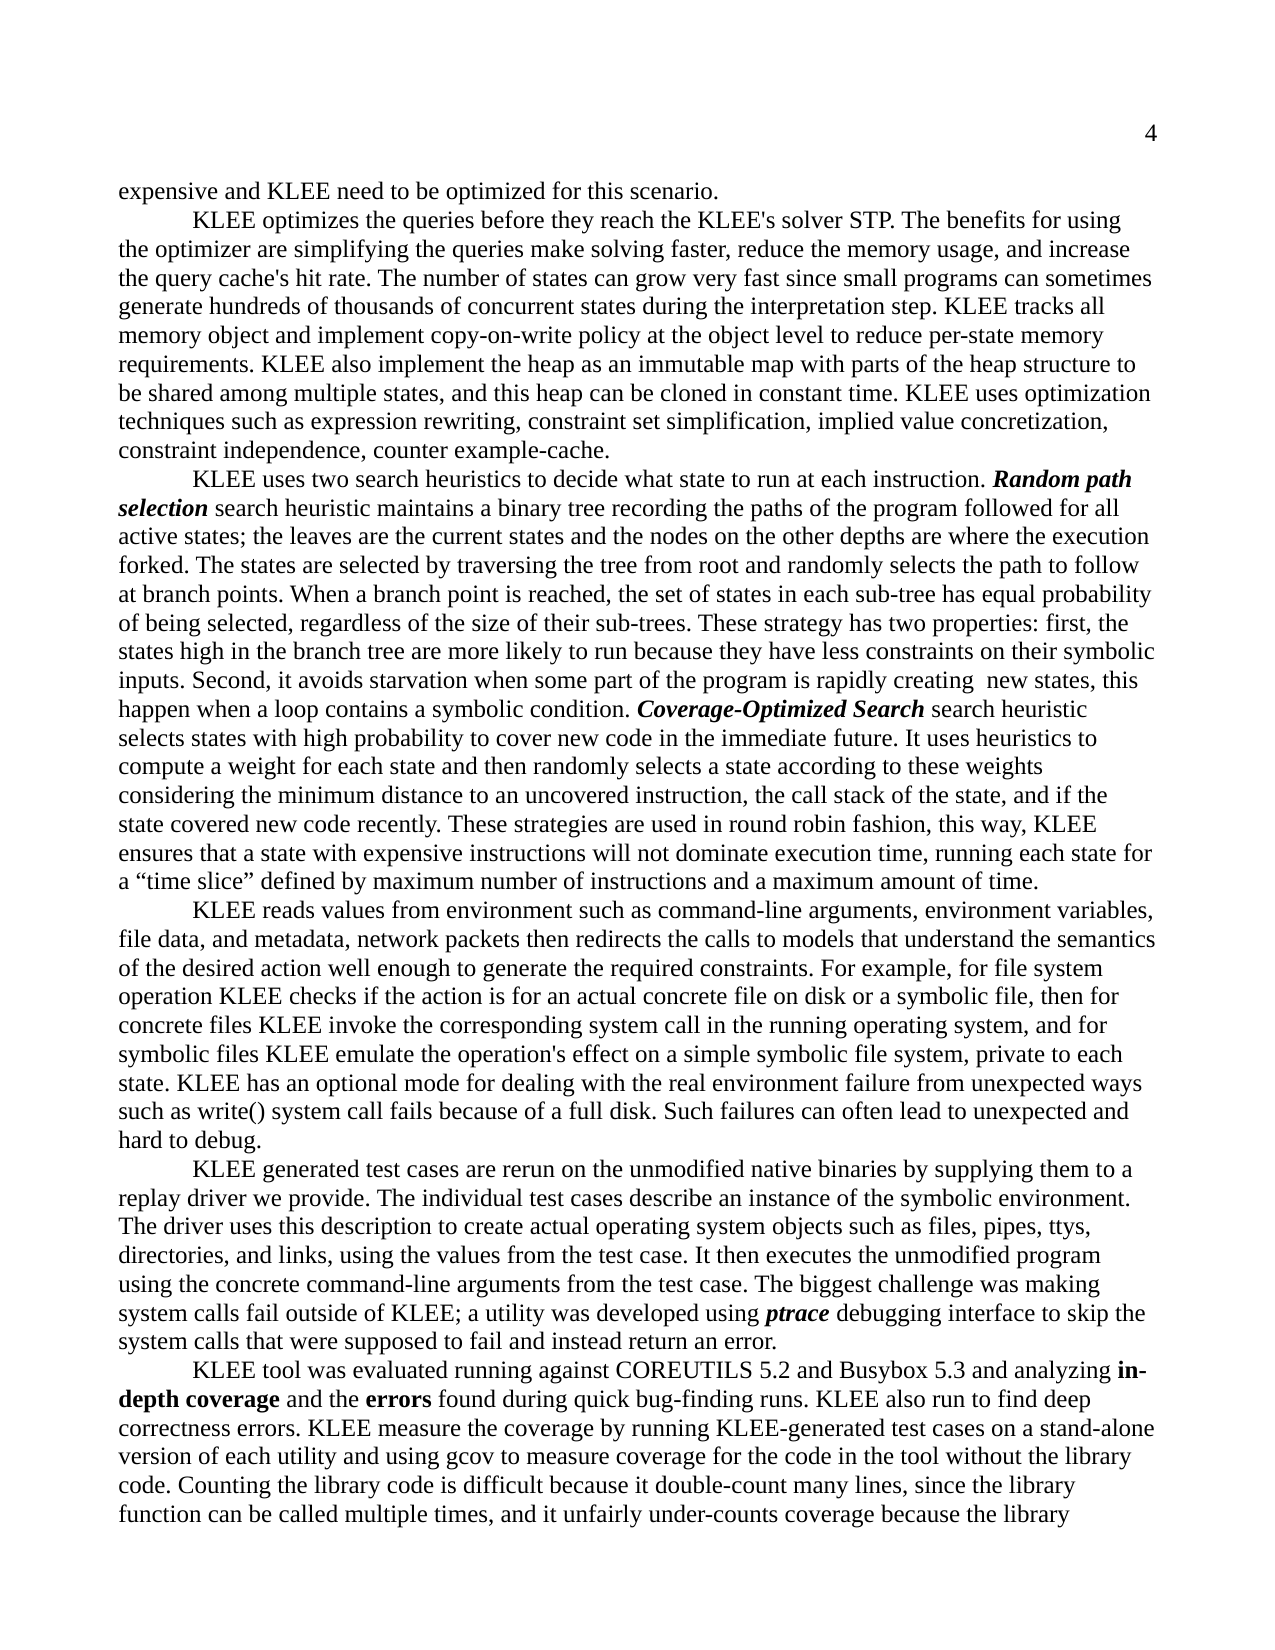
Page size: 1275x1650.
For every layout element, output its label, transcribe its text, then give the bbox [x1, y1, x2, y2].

text KLEE tool was evaluated running against COREUTILS 5.2 and Busybox 5.3 and analyzing in-depth coverage and the errors found during quick bug-finding runs. KLEE also run to find deep correctness errors. KLEE measure the coverage by running KLEE-generated test cases on a stand-alone version of each utility and using gcov to measure coverage for the code in the tool without the library code. Counting the library code is difficult because it double-count many lines, since the library function can be called multiple times, and it unfairly under-counts coverage because the library [118, 1355, 1157, 1528]
text KLEE uses two search heuristics to decide what state to run at each instruction. Random path selection search heuristic maintains a binary tree recording the paths of the program followed for all active states; the leaves are the current states and the nodes on the other depths are where the execution forked. The states are selected by traversing the tree from root and randomly selects the path to follow at branch points. When a branch point is reached, the set of states in each sub-tree has equal probability of being selected, regardless of the size of their sub-trees. These strategy has two properties: first, the states high in the branch tree are more likely to run because they have less constraints on their symbolic inputs. Second, it avoids starvation when some part of the program is rapidly creating new states, this happen when a loop contains a symbolic condition. Coverage-Optimized Search search heuristic selects states with high probability to cover new code in the immediate future. It uses heuristics to compute a weight for each state and then randomly selects a state according to these weights considering the minimum distance to an uncovered instruction, the call stack of the state, and if the state covered new code recently. These strategies are used in round robin fashion, this way, KLEE ensures that a state with expensive instructions will not dominate execution time, running each state for a “time slice” defined by maximum number of instructions and a maximum amount of time. [118, 464, 1157, 895]
text KLEE optimizes the queries before they reach the KLEE's solver STP. The benefits for using the optimizer are simplifying the queries make solving faster, reduce the memory usage, and increase the query cache's hit rate. The number of states can grow very fast since small programs can sometimes generate hundreds of thousands of concurrent states during the interpretation step. KLEE tracks all memory object and implement copy-on-write policy at the object level to reduce per-state memory requirements. KLEE also implement the heap as an immutable map with parts of the heap structure to be shared among multiple states, and this heap can be cloned in constant time. KLEE uses optimization techniques such as expression rewriting, constraint set simplification, implied value concretization, constraint independence, counter example-cache. [118, 205, 1157, 464]
text KLEE reads values from environment such as command-line arguments, environment variables, file data, and metadata, network packets then redirects the calls to models that understand the semantics of the desired action well enough to generate the required constraints. For example, for file system operation KLEE checks if the action is for an actual concrete file on disk or a symbolic file, then for concrete files KLEE invoke the corresponding system call in the running operating system, and for symbolic files KLEE emulate the operation's effect on a simple symbolic file system, private to each state. KLEE has an optional mode for dealing with the real environment failure from unexpected ways such as write() system call fails because of a full disk. Such failures can often lead to unexpected and hard to debug. [118, 895, 1157, 1154]
text expensive and KLEE need to be optimized for this scenario. [118, 176, 1157, 205]
text KLEE generated test cases are rerun on the unmodified native binaries by supplying them to a replay driver we provide. The individual test cases describe an instance of the symbolic environment. The driver uses this description to create actual operating system objects such as files, pipes, ttys, directories, and links, using the values from the test case. It then executes the unmodified program using the concrete command-line arguments from the test case. The biggest challenge was making system calls fail outside of KLEE; a utility was developed using ptrace debugging interface to skip the system calls that were supposed to fail and instead return an error. [118, 1154, 1157, 1355]
